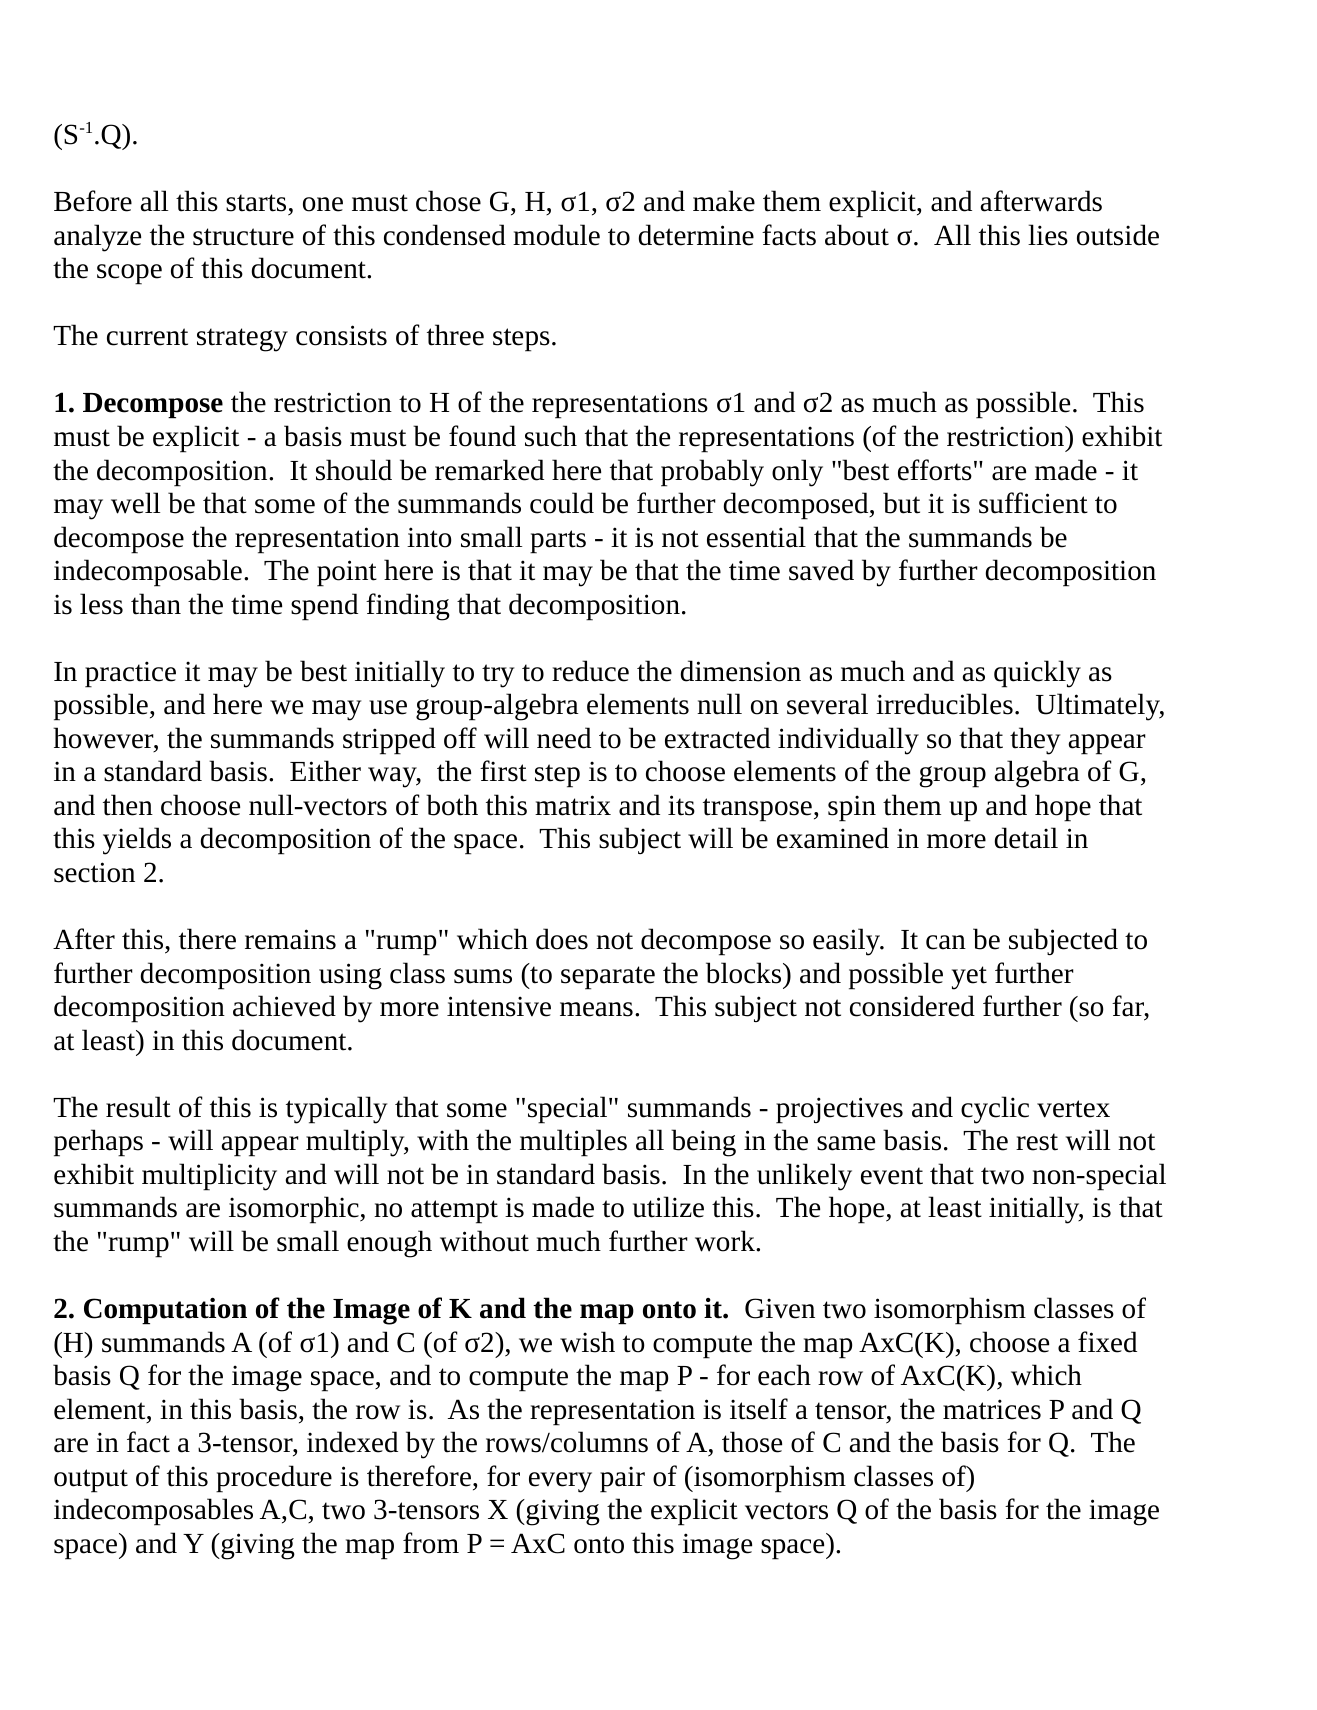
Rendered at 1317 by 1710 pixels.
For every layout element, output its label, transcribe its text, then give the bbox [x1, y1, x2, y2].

text Before all this starts, one must chose G, H, σ1, σ2 and make them explicit, and afterwards analyze the structure of this condensed module to determine facts about σ. All this lies outside the scope of this document. [53, 184, 1174, 285]
text 2. Computation of the Image of K and the map onto it. Given two isomorphism classes of (H) summands A (of σ1) and C (of σ2), we wish to compute the map AxC(K), choose a fixed basis Q for the image space, and to compute the map P - for each row of AxC(K), which element, in this basis, the row is. As the representation is itself a tensor, the matrices P and Q are in fact a 3-tensor, indexed by the rows/columns of A, those of C and the basis for Q. The output of this procedure is therefore, for every pair of (isomorphism classes of) indecomposables A,C, two 3-tensors X (giving the explicit vectors Q of the basis for the image space) and Y (giving the map from P = AxC onto this image space). [53, 1291, 1174, 1559]
text (S-1.Q). [53, 117, 1174, 151]
text In practice it may be best initially to try to reduce the dimension as much and as quickly as possible, and here we may use group-algebra elements null on several irreducibles. Ultimately, however, the summands stripped off will need to be extracted individually so that they appear in a standard basis. Either way, the first step is to choose elements of the group algebra of G, and then choose null-vectors of both this matrix and its transpose, spin them up and hope that this yields a decomposition of the space. This subject will be examined in more detail in section 2. [53, 654, 1174, 889]
text The current strategy consists of three steps. [53, 318, 1174, 352]
text The result of this is typically that some "special" summands - projectives and cyclic vertex perhaps - will appear multiply, with the multiples all being in the same basis. The rest will not exhibit multiplicity and will not be in standard basis. In the unlikely event that two non-special summands are isomorphic, no attempt is made to utilize this. The hope, at least initially, is that the "rump" will be small enough without much further work. [53, 1090, 1174, 1258]
text 1. Decompose the restriction to H of the representations σ1 and σ2 as much as possible. This must be explicit - a basis must be found such that the representations (of the restriction) exhibit the decomposition. It should be remarked here that probably only "best efforts" are made - it may well be that some of the summands could be further decomposed, but it is sufficient to decompose the representation into small parts - it is not essential that the summands be indecomposable. The point here is that it may be that the time saved by further decomposition is less than the time spend finding that decomposition. [53, 386, 1174, 620]
text After this, there remains a "rump" which does not decompose so easily. It can be subjected to further decomposition using class sums (to separate the blocks) and possible yet further decomposition achieved by more intensive means. This subject not considered further (so far, at least) in this document. [53, 922, 1174, 1056]
